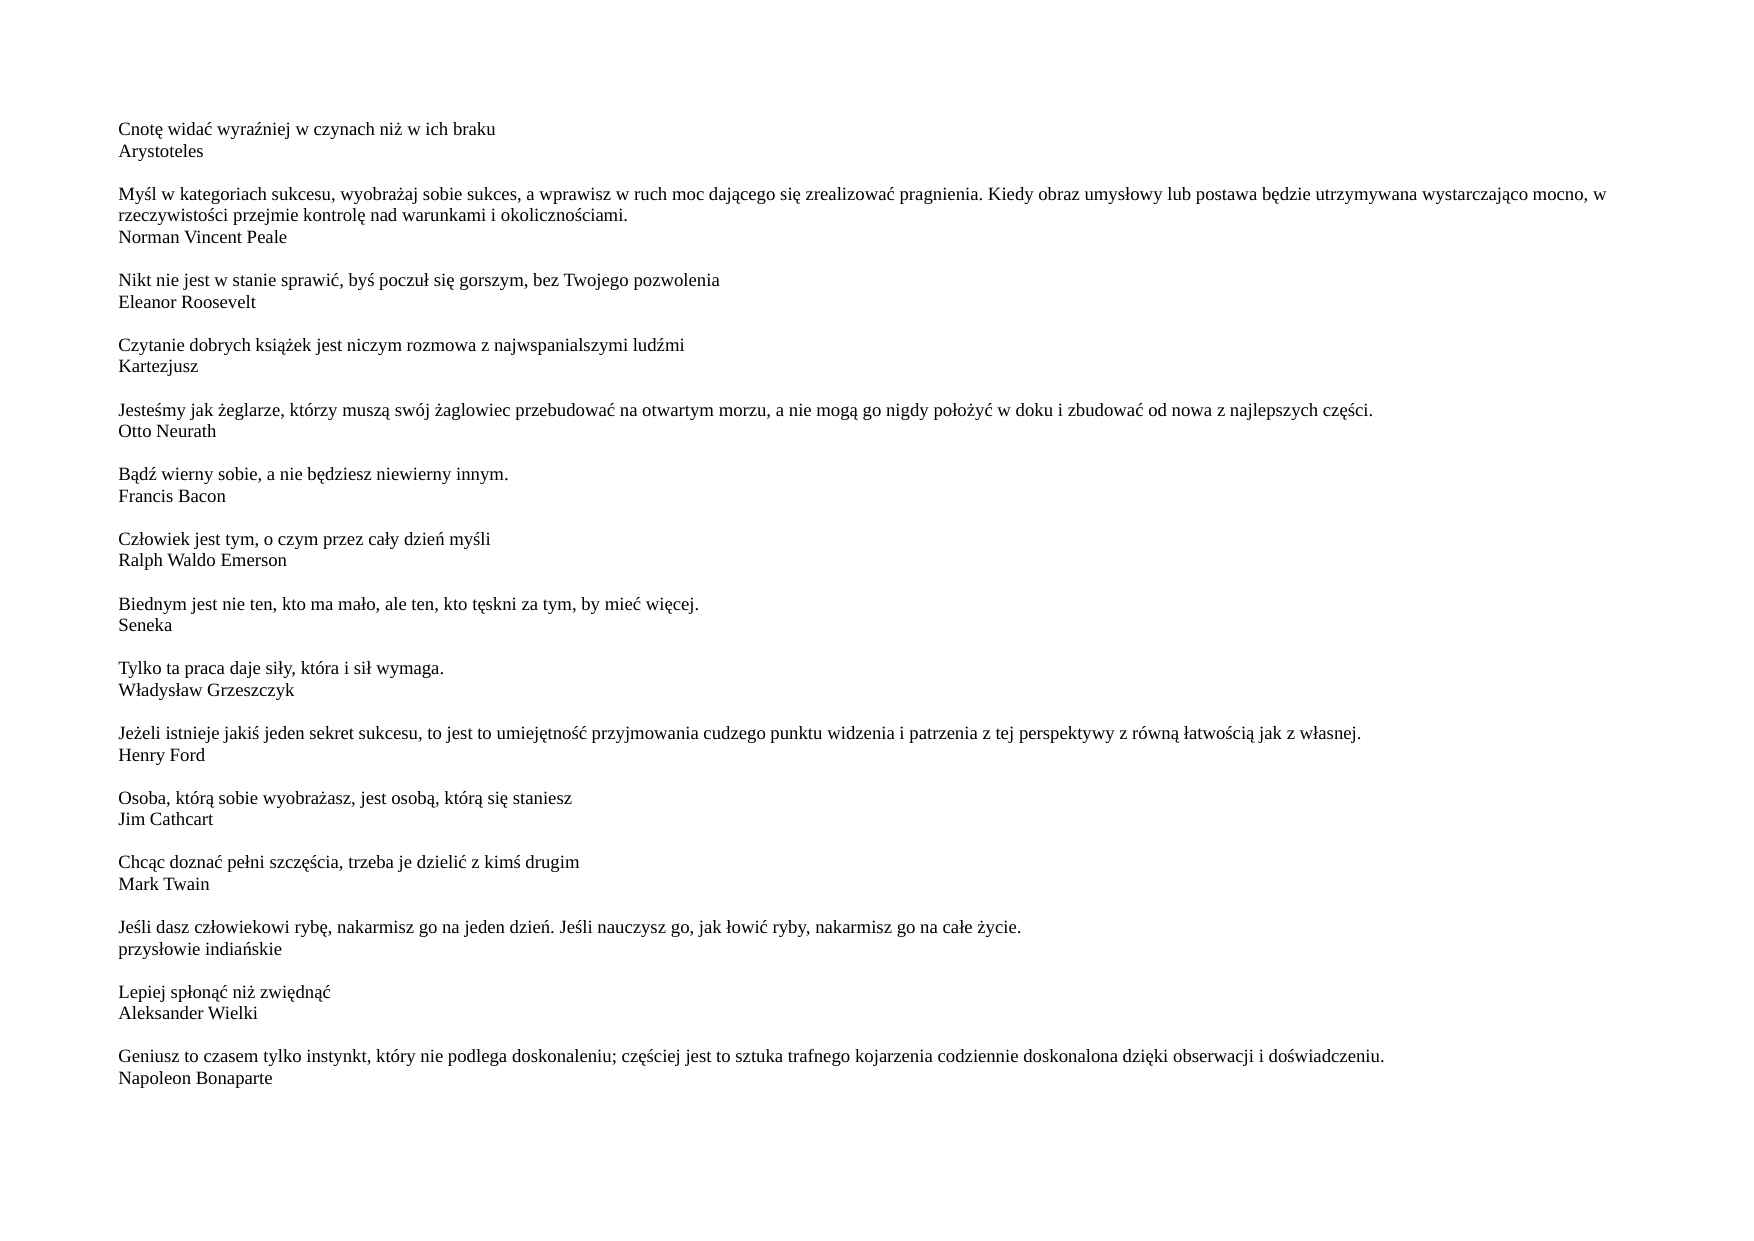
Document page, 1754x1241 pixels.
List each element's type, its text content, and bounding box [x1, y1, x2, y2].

text Myśl w kategoriach sukcesu, wyobrażaj sobie sukces, a wprawisz w ruch moc dającego się zrealizować pragnienia. Kiedy obraz umysłowy lub postawa będzie utrzymywana wystarczająco mocno, w rzeczywistości przejmie kontrolę nad warunkami i okolicznościami. [118, 183, 1636, 226]
text Norman Vincent Peale [118, 226, 1636, 247]
text Chcąc doznać pełni szczęścia, trzeba je dzielić z kimś drugim [118, 851, 1636, 873]
text Jeśli dasz człowiekowi rybę, nakarmisz go na jeden dzień. Jeśli nauczysz go, jak łowić ryby, nakarmisz go na całe życie. [118, 916, 1636, 937]
text Cnotę widać wyraźniej w czynach niż w ich braku [118, 118, 1636, 140]
text Aleksander Wielki [118, 1002, 1636, 1024]
text Jim Cathcart [118, 808, 1636, 830]
text Otto Neurath [118, 420, 1636, 442]
text Henry Ford [118, 743, 1636, 765]
text Francis Bacon [118, 485, 1636, 506]
text Kartezjusz [118, 355, 1636, 377]
text Władysław Grzeszczyk [118, 679, 1636, 700]
text Napoleon Bonaparte [118, 1067, 1636, 1088]
text Mark Twain [118, 873, 1636, 894]
text Seneka [118, 614, 1636, 636]
text Eleanor Roosevelt [118, 291, 1636, 312]
text Jesteśmy jak żeglarze, którzy muszą swój żaglowiec przebudować na otwartym morzu, a nie mogą go nigdy położyć w doku i zbudować od nowa z najlepszych części. [118, 398, 1636, 420]
text przysłowie indiańskie [118, 937, 1636, 959]
text Geniusz to czasem tylko instynkt, który nie podlega doskonaleniu; częściej jest to sztuka trafnego kojarzenia codziennie doskonalona dzięki obserwacji i doświadczeniu. [118, 1045, 1636, 1067]
text Biednym jest nie ten, kto ma mało, ale ten, kto tęskni za tym, by mieć więcej. [118, 592, 1636, 614]
text Arystoteles [118, 140, 1636, 161]
text Tylko ta praca daje siły, która i sił wymaga. [118, 657, 1636, 679]
text Człowiek jest tym, o czym przez cały dzień myśli [118, 528, 1636, 549]
text Nikt nie jest w stanie sprawić, byś poczuł się gorszym, bez Twojego pozwolenia [118, 269, 1636, 291]
text Czytanie dobrych książek jest niczym rozmowa z najwspanialszymi ludźmi [118, 334, 1636, 355]
text Lepiej spłonąć niż zwiędnąć [118, 981, 1636, 1002]
text Ralph Waldo Emerson [118, 549, 1636, 571]
text Jeżeli istnieje jakiś jeden sekret sukcesu, to jest to umiejętność przyjmowania cudzego punktu widzenia i patrzenia z tej perspektywy z równą łatwością jak z własnej. [118, 722, 1636, 743]
text Osoba, którą sobie wyobrażasz, jest osobą, którą się staniesz [118, 787, 1636, 808]
text Bądź wierny sobie, a nie będziesz niewierny innym. [118, 463, 1636, 485]
